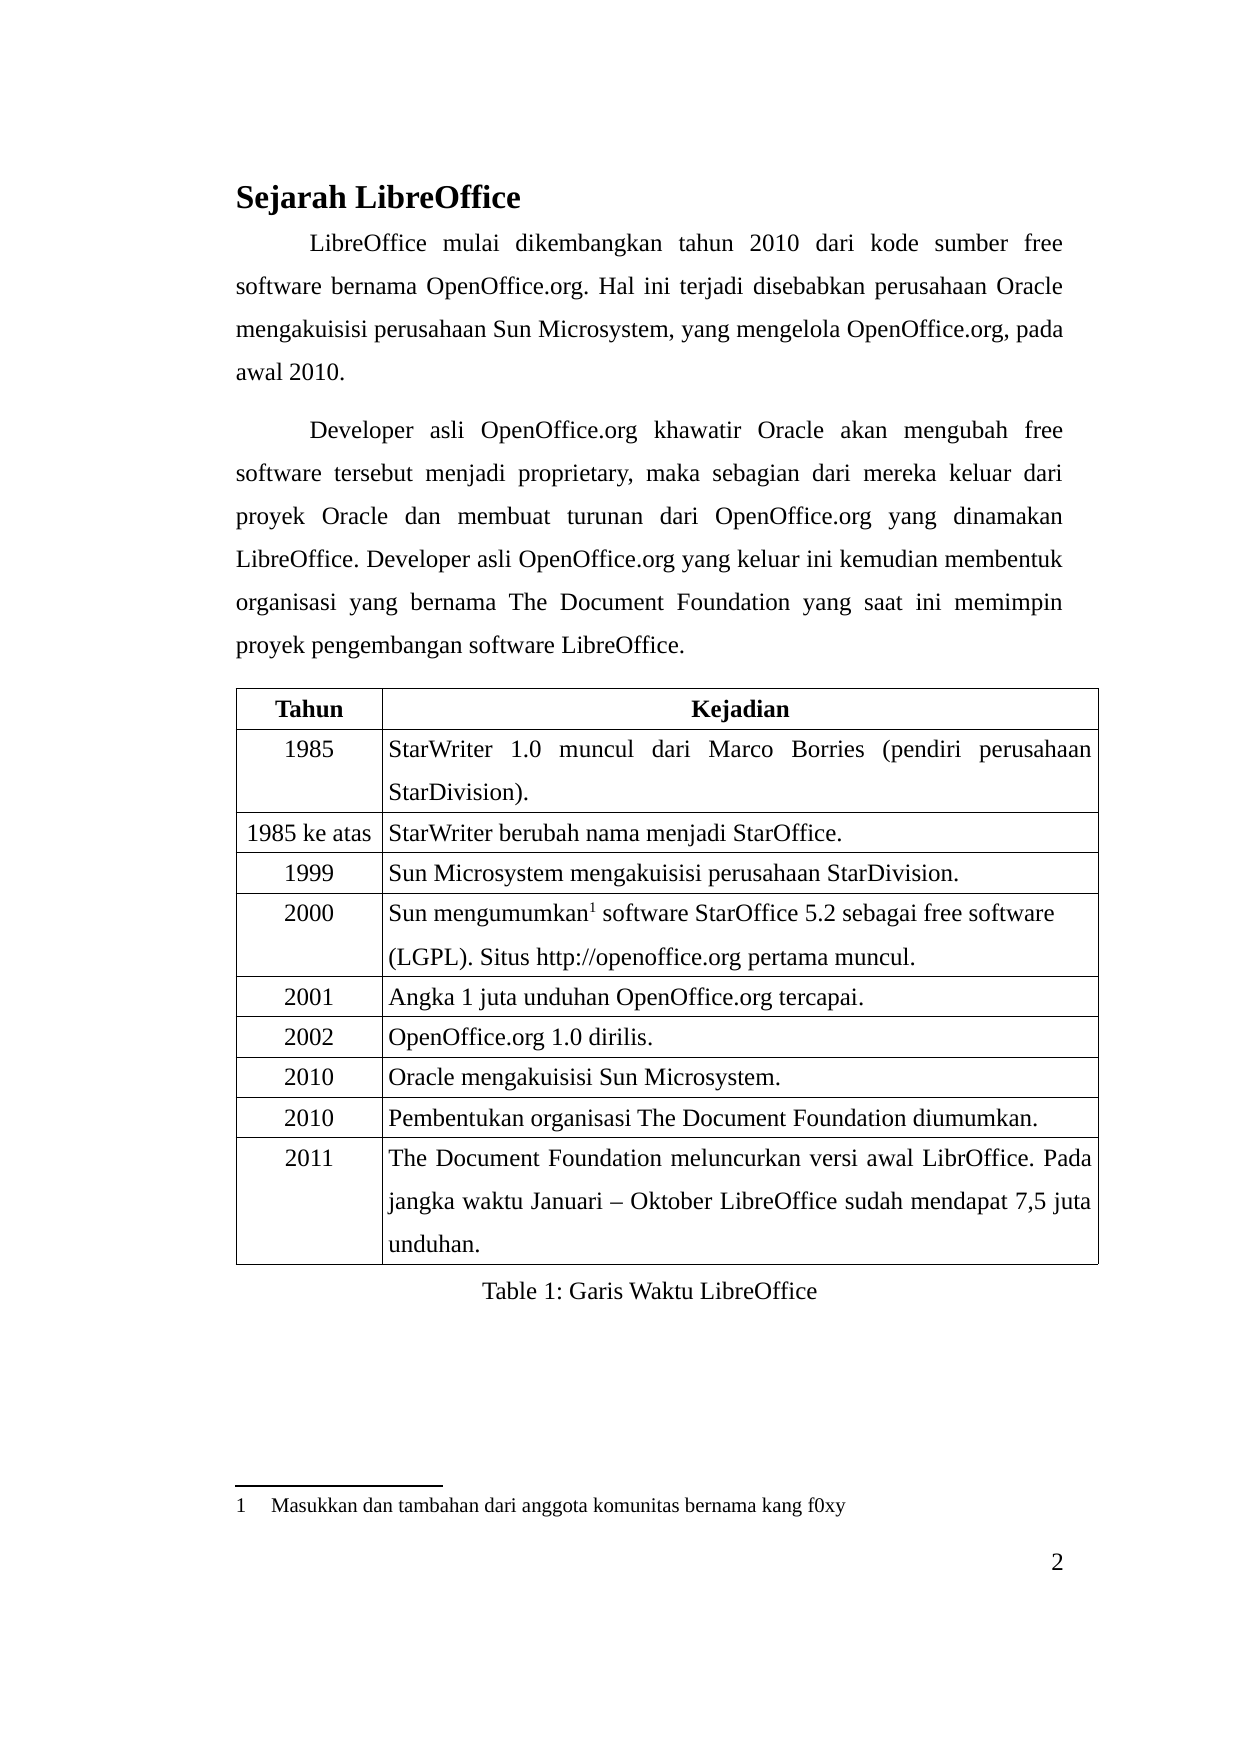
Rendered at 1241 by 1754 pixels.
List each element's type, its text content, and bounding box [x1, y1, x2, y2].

table_cell Sun mengumumkan software StarOffice 5.2 sebagai free software (LGPL). Situs http://openoffice.org pertama muncul. [383, 894, 1098, 976]
text LibreOffice mulai dikembangkan tahun 2010 dari kode sumber free software bernama OpenOffice.org. Hal ini terjadi disebabkan perusahaan Oracle mengakuisisi perusahaan Sun Microsystem, yang mengelola OpenOffice.org, pada awal 2010. [236, 228, 1063, 386]
table_header Kejadian [383, 689, 1098, 728]
table_cell The Document Foundation meluncurkan versi awal LibrOffice. Pada jangka waktu Januari – Oktober LibreOffice sudah mendapat 7,5 juta unduhan. [383, 1138, 1098, 1264]
table_cell Oracle mengakuisisi Sun Microsystem. [383, 1058, 1098, 1097]
table_cell 2011 [237, 1138, 382, 1264]
table_cell OpenOffice.org 1.0 dirilis. [383, 1017, 1098, 1057]
table_cell 2002 [237, 1017, 382, 1057]
table_cell StarWriter 1.0 muncul dari Marco Borries (pendiri perusahaan StarDivision). [383, 730, 1098, 812]
text Table 1: Garis Waktu LibreOffice [236, 1276, 1063, 1305]
table_cell 2001 [237, 977, 382, 1016]
table_cell 1999 [237, 853, 382, 893]
table_cell Angka 1 juta unduhan OpenOffice.org tercapai. [383, 977, 1098, 1016]
table_cell 1985 ke atas [237, 813, 382, 852]
table_cell StarWriter berubah nama menjadi StarOffice. [383, 813, 1098, 852]
table_cell Pembentukan organisasi The Document Foundation diumumkan. [383, 1098, 1098, 1137]
table_cell 2010 [237, 1098, 382, 1137]
table_header Tahun [237, 689, 382, 728]
subtitle Sejarah LibreOffice [236, 177, 1063, 215]
table_cell 2010 [237, 1058, 382, 1097]
table_cell 1985 [237, 730, 382, 812]
table_cell 2000 [237, 894, 382, 976]
table_cell Sun Microsystem mengakuisisi perusahaan StarDivision. [383, 853, 1098, 893]
text Developer asli OpenOffice.org khawatir Oracle akan mengubah free software tersebut menjadi proprietary, maka sebagian dari mereka keluar dari proyek Oracle dan membuat turunan dari OpenOffice.org yang dinamakan LibreOffice. Developer asli OpenOffice.org yang keluar ini kemudian membentuk organisasi yang bernama The Document Foundation yang saat ini memimpin proyek pengembangan software LibreOffice. [236, 415, 1063, 659]
